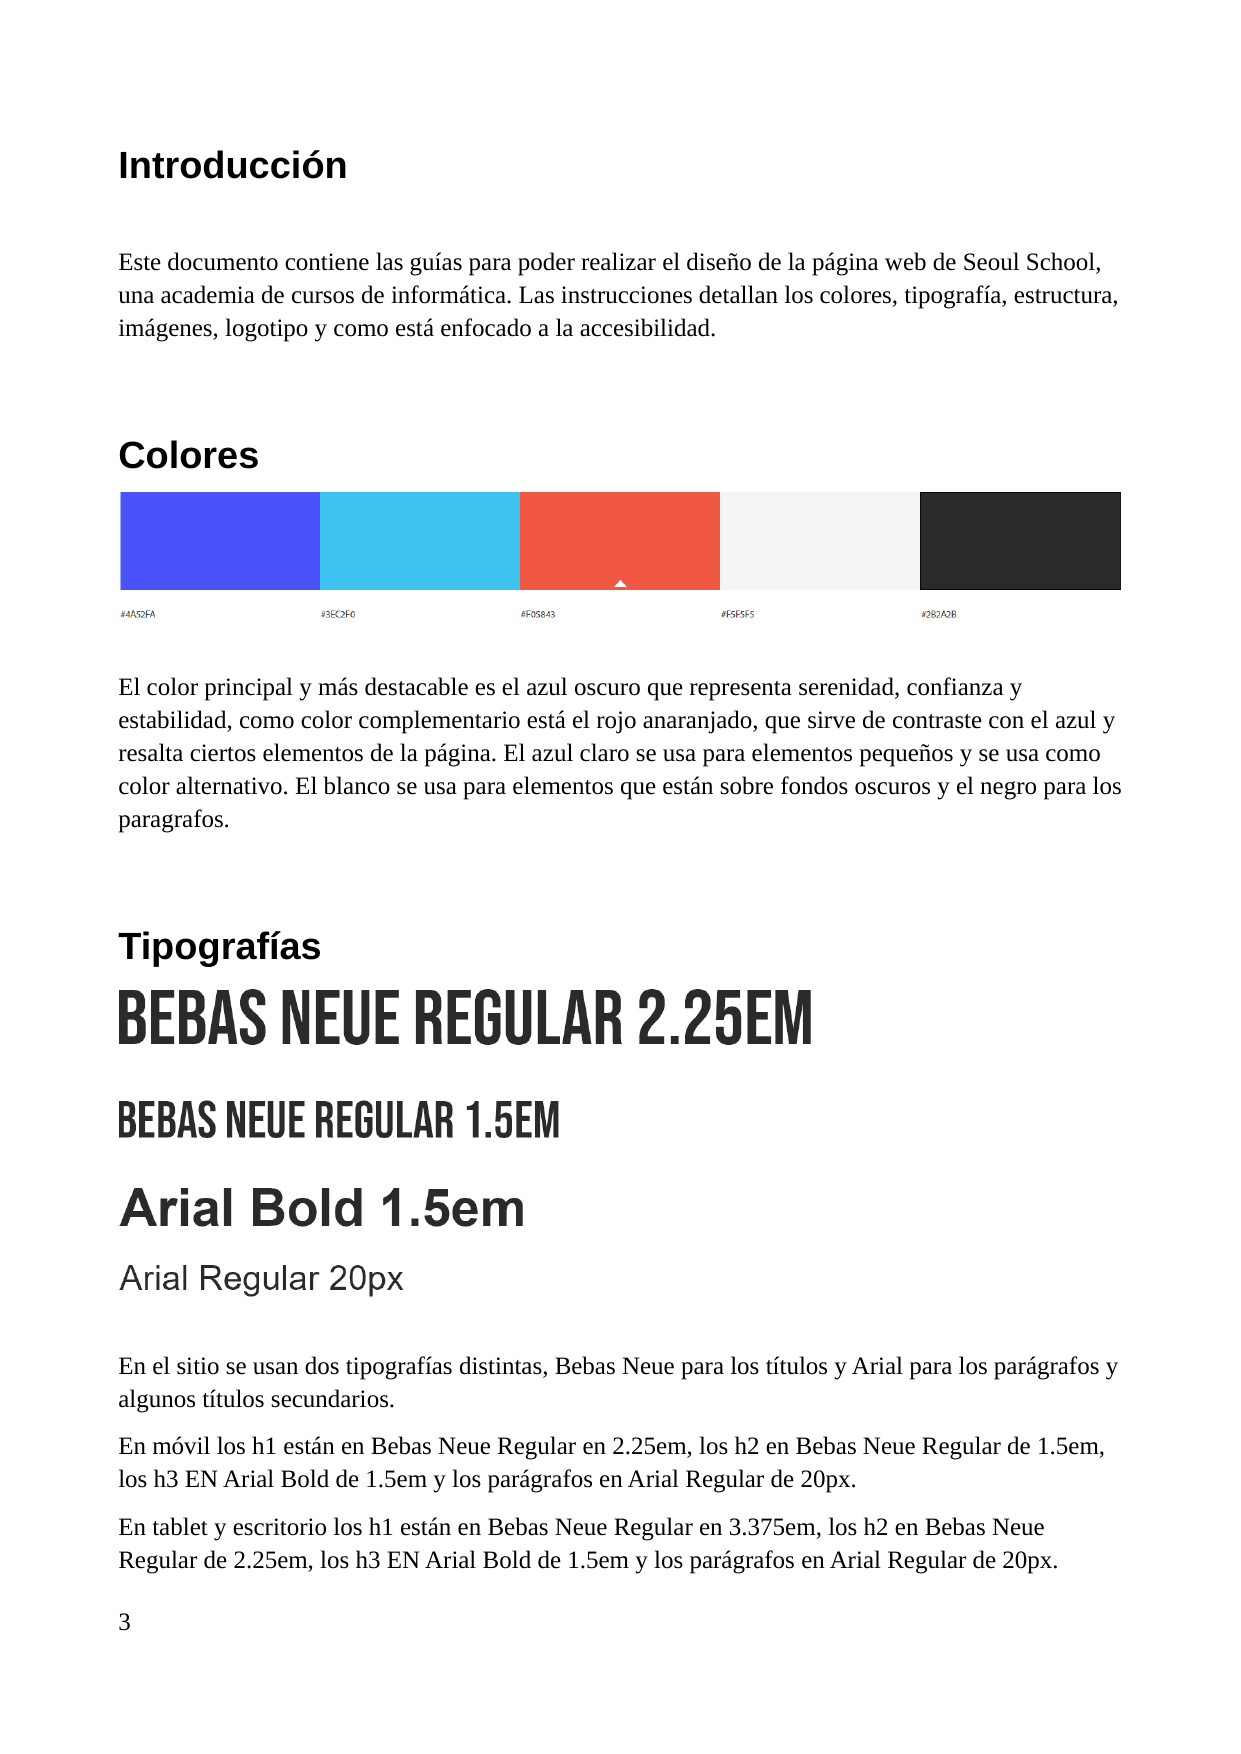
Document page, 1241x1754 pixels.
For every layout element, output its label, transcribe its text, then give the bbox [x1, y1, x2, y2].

text El color principal y más destacable es el azul oscuro que representa serenidad, confianza y estabilidad, como color complementario está el rojo anaranjado, que sirve de contraste con el azul y resalta ciertos elementos de la página. El azul claro se usa para elementos pequeños y se usa como color alternativo. El blanco se usa para elementos que están sobre fondos oscuros y el negro para los paragrafos. [118, 672, 1122, 833]
text En móvil los h1 están en Bebas Neue Regular en 2.25em, los h2 en Bebas Neue Regular de 1.5em, los h3 EN Arial Bold de 1.5em y los parágrafos en Arial Regular de 20px. [118, 1431, 1122, 1493]
picture [118, 489, 1123, 620]
subtitle Tipografías [118, 924, 1122, 968]
subtitle Introducción [118, 143, 1122, 187]
subtitle Colores [118, 433, 1122, 477]
text En tablet y escritorio los h1 están en Bebas Neue Regular en 3.375em, los h2 en Bebas Neue Regular de 2.25em, los h3 EN Arial Bold de 1.5em y los parágrafos en Arial Regular de 20px. [118, 1512, 1122, 1574]
text En el sitio se usan dos tipografías distintas, Bebas Neue para los títulos y Arial para los parágrafos y algunos títulos secundarios. [118, 1351, 1122, 1412]
text Este documento contiene las guías para poder realizar el diseño de la página web de Seoul School, una academia de cursos de informática. Las instrucciones detallan los colores, tipografía, estructura, imágenes, logotipo y como está enfocado a la accesibilidad. [118, 247, 1122, 342]
picture [119, 980, 813, 1299]
